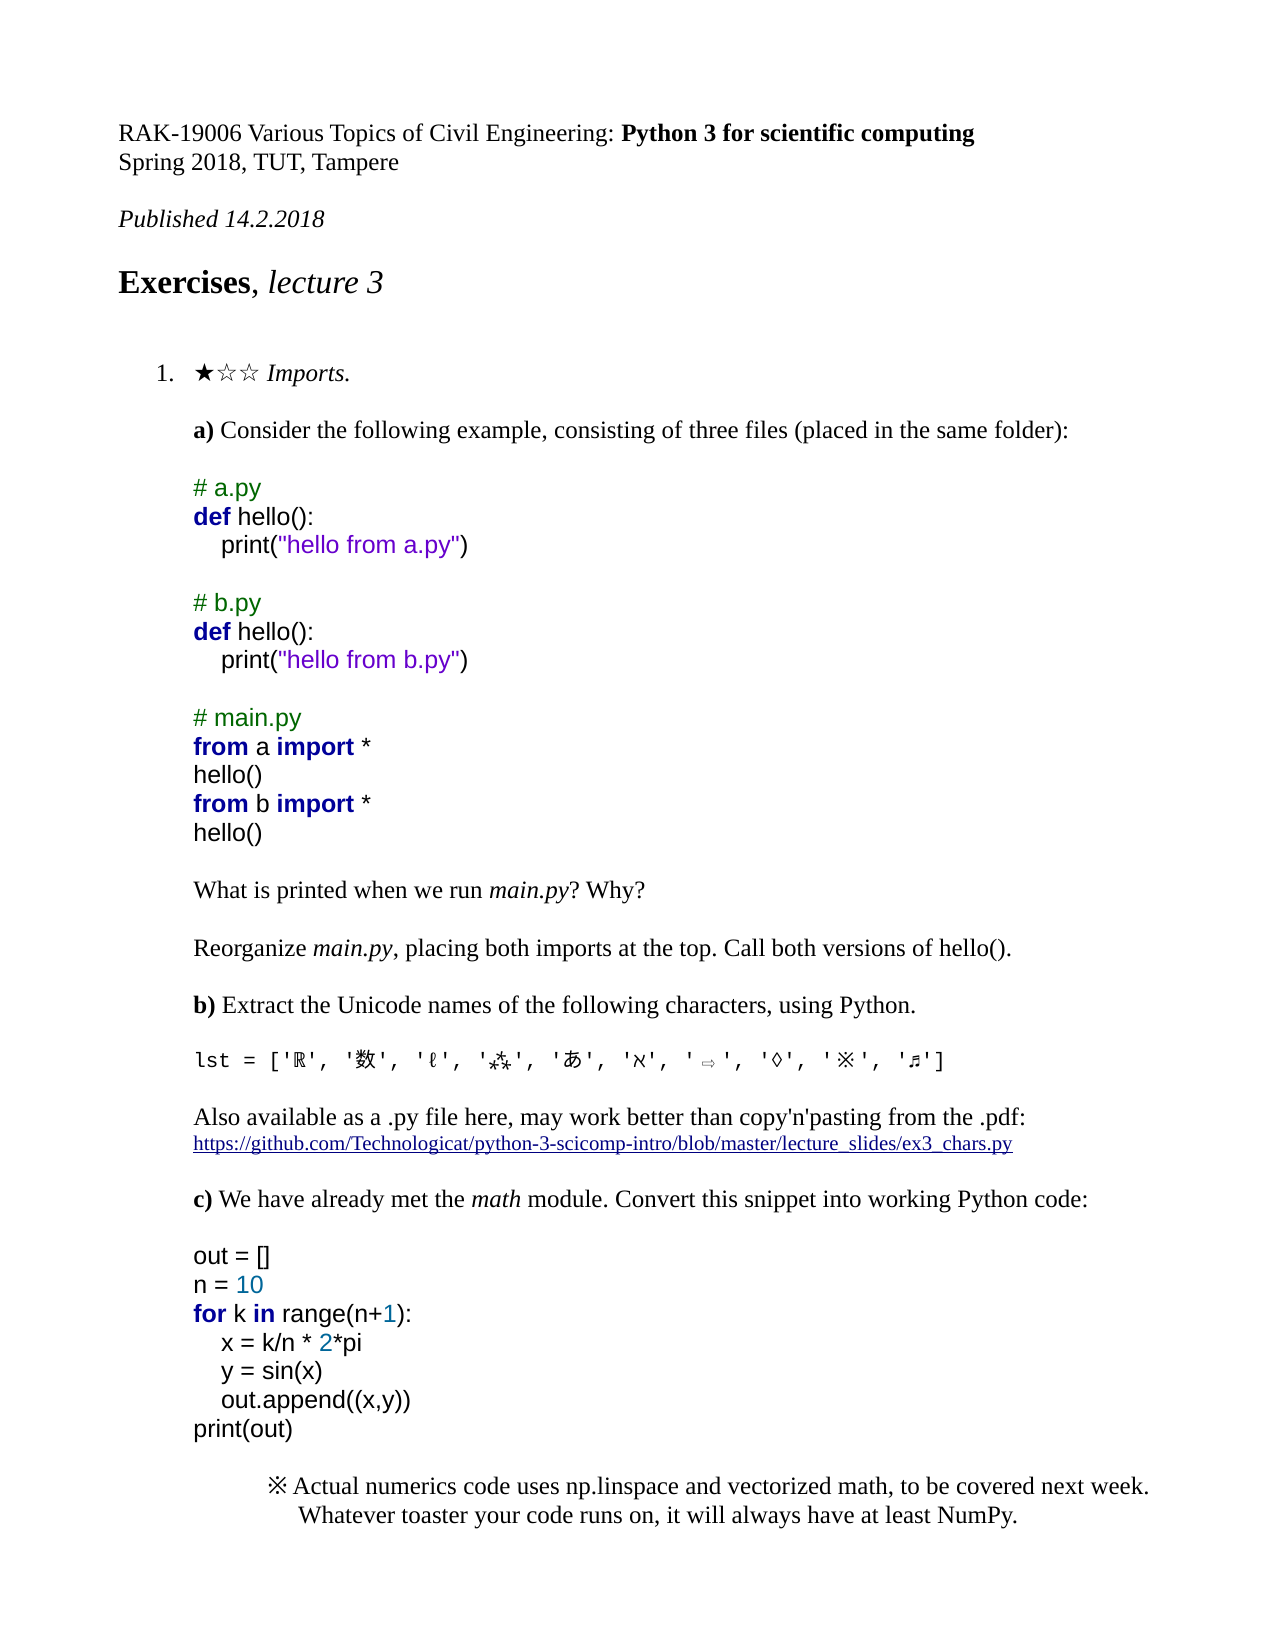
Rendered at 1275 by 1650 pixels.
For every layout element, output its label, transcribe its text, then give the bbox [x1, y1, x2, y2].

list hello() What is printed when we run main.py? Why? Reorganize main.py, placing both imports at the top. Call both versions of hello(). b) Extract the Unicode names of the following characters, using Python. [156, 818, 1157, 1048]
list from b import * [156, 789, 1157, 818]
list ※ Actual numerics code uses np.linspace and vectorized math, to be covered next week. Whatever toaster your code runs on, it will always have at least NumPy. [156, 1443, 1157, 1529]
text Exercises, lecture 3 [118, 262, 1157, 300]
list hello() [156, 760, 1157, 789]
list y = sin(x) out.append((x,y)) print(out) [156, 1356, 1157, 1443]
text Published 14.2.2018 [118, 204, 1157, 233]
list ★☆☆ Imports. a) Consider the following example, consisting of three files (placed in the same folder): # a.py def hello(): print("hello from a.py") # b.py def hello(): print("hello from b.py") # main.py from a import * [156, 358, 1157, 760]
list lst = ['ℝ', '数', 'ℓ', '⁂', 'あ', 'ℵ', '⇨', '◊', '※', '♬'] Also available as a .py file here, may work better than copy'n'pasting from the .pdf: https://github.com/Technologicat/python-3-scicomp-intro/blob/master/lecture_slides/ex3_chars.py c) We have already met the math module. Convert this snippet into working Python code: [156, 1048, 1157, 1241]
text RAK-19006 Various Topics of Civil Engineering: Python 3 for scientific computing [118, 118, 1157, 147]
text Spring 2018, TUT, Tampere [118, 147, 1157, 176]
list out = [] n = 10 for k in range(n+1): x = k/n * 2*pi [156, 1241, 1157, 1356]
